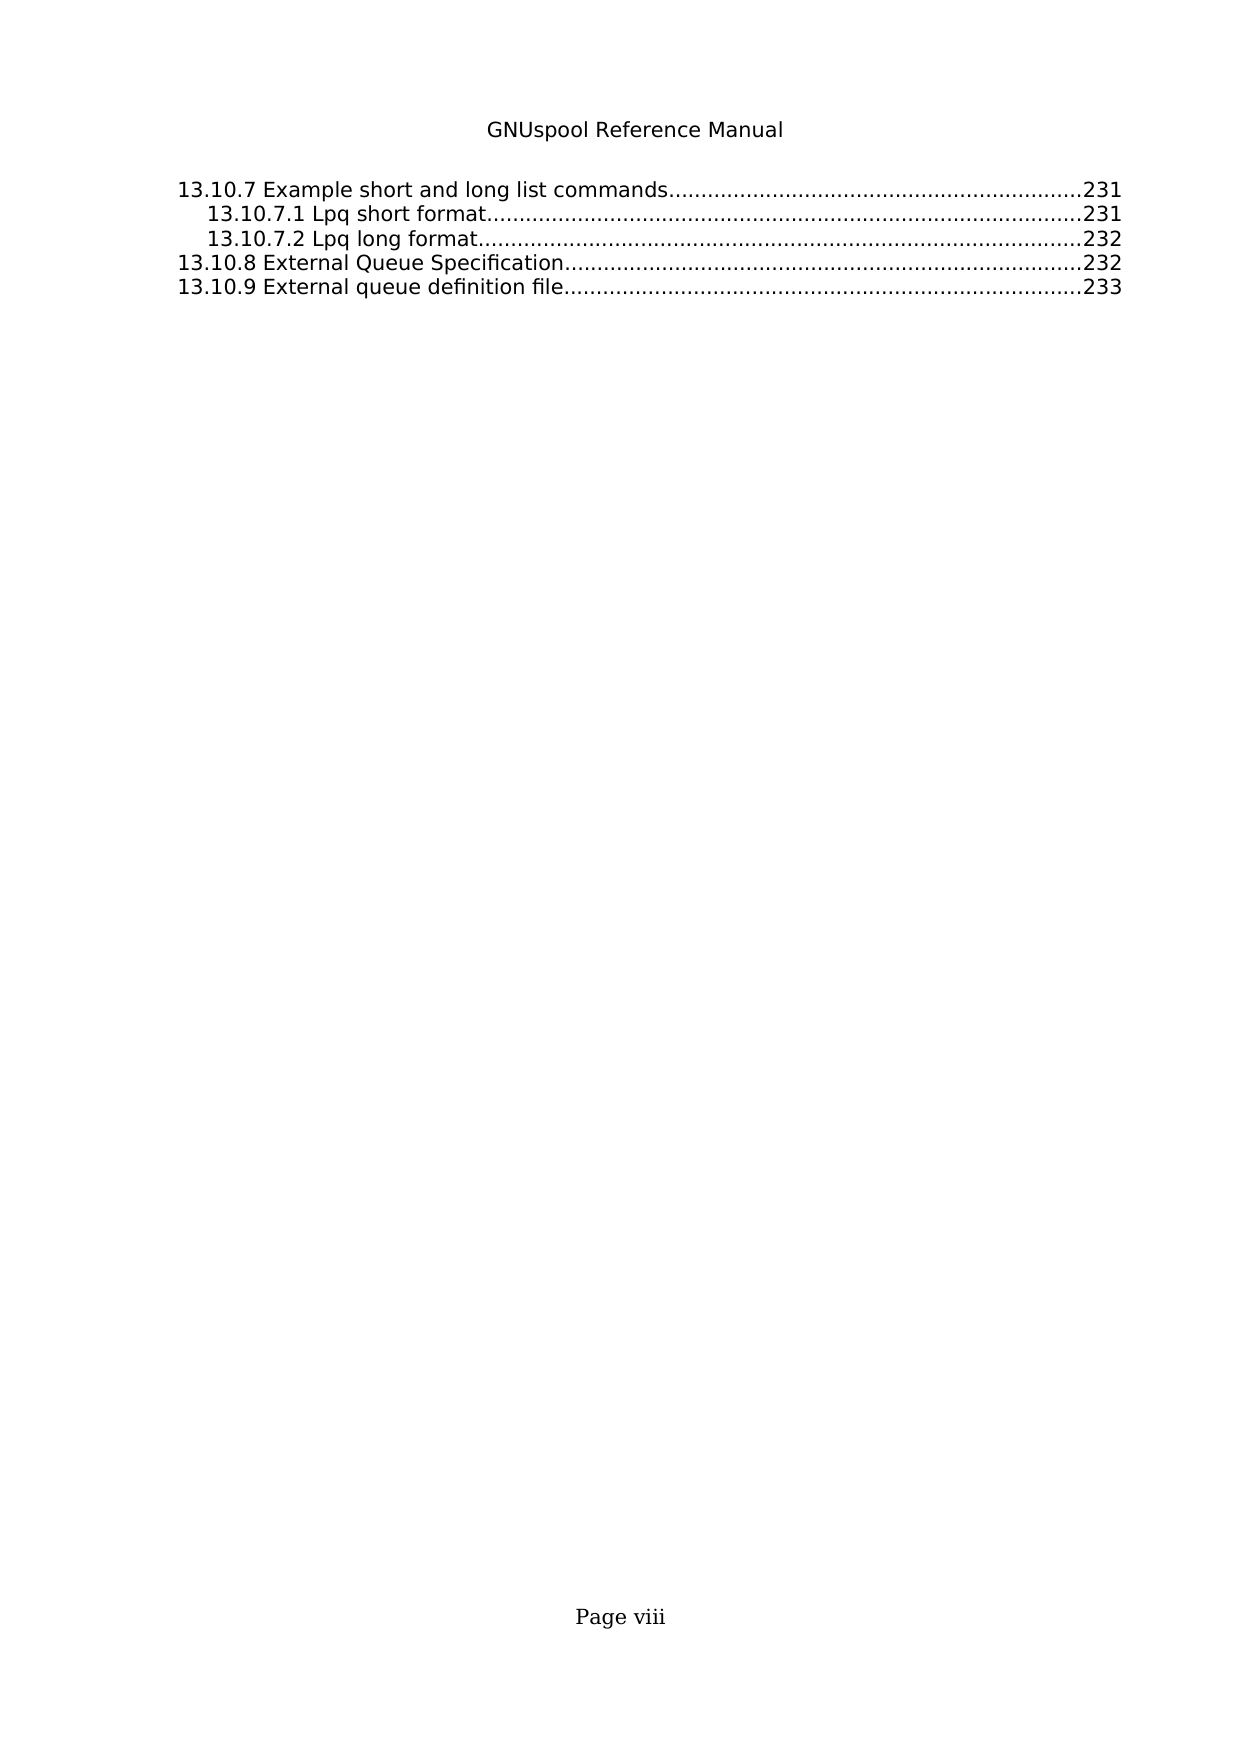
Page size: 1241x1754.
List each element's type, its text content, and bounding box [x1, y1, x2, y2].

text 13.10.7.1 Lpq short format 231 [207, 202, 1122, 227]
text 13.10.7.2 Lpq long format 232 [207, 227, 1122, 251]
text 13.10.8 External Queue Specification 232 [177, 251, 1122, 275]
text 13.10.9 External queue definition file 233 [177, 275, 1122, 299]
text 13.10.7 Example short and long list commands 231 [177, 178, 1122, 202]
